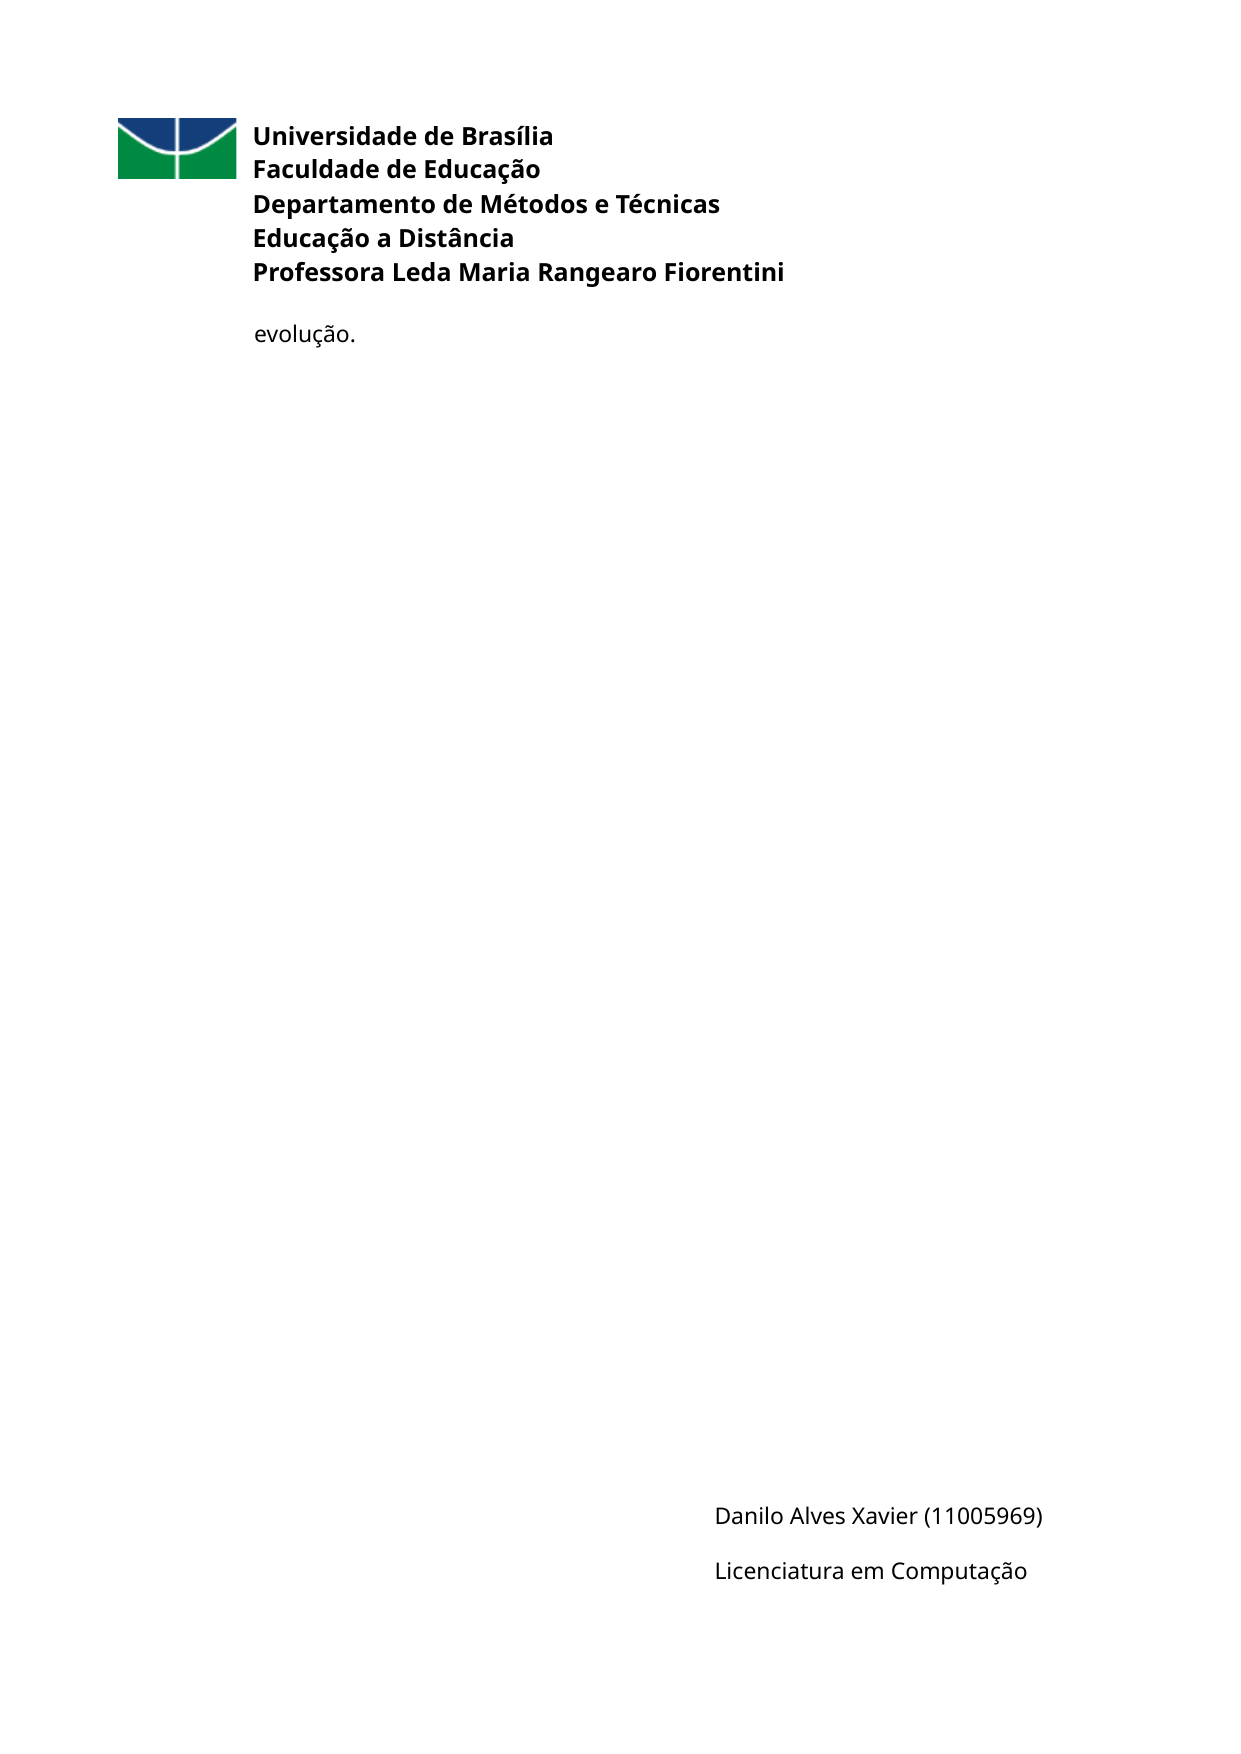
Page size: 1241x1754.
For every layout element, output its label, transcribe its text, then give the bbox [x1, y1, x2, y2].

picture [118, 118, 237, 179]
text evolução. [254, 318, 1122, 349]
